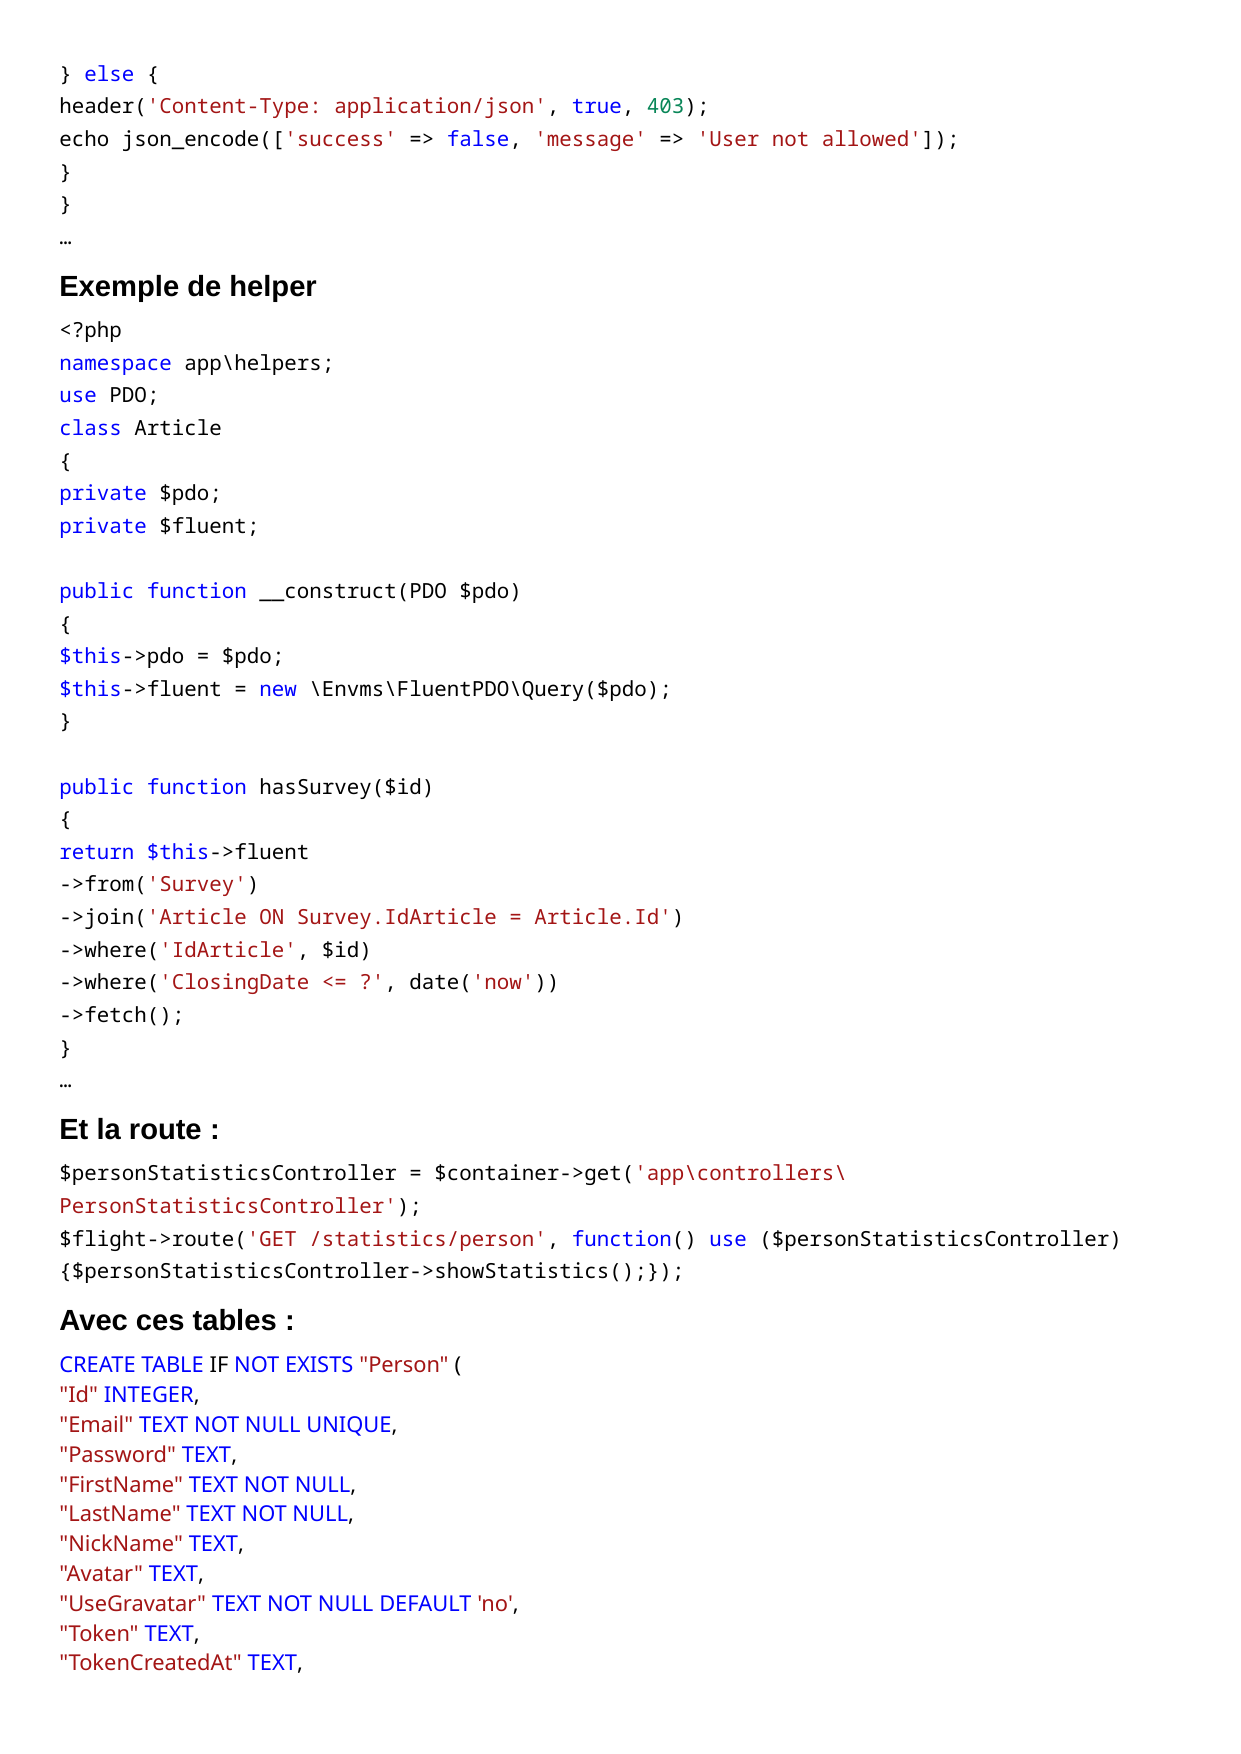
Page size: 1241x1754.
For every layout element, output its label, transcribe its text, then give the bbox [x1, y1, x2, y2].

text private $fluent; [59, 511, 1181, 539]
text return $this->fluent [59, 837, 1181, 865]
text } [59, 189, 1181, 218]
text ->join('Article ON Survey.IdArticle = Article.Id') [59, 902, 1181, 931]
text "Email" TEXT NOT NULL UNIQUE, [59, 1409, 1181, 1439]
text public function __construct(PDO $pdo) [59, 576, 1181, 604]
text } [59, 707, 1181, 735]
subtitle Et la route : [59, 1112, 1181, 1146]
text } [59, 157, 1181, 185]
text "LastName" TEXT NOT NULL, [59, 1498, 1181, 1528]
text { [59, 446, 1181, 474]
text } else { [59, 59, 1181, 87]
text $this->fluent = new \Envms\FluentPDO\Query($pdo); [59, 674, 1181, 702]
text CREATE TABLE IF NOT EXISTS "Person" ( [59, 1349, 1181, 1379]
text ->where('ClosingDate <= ?', date('now')) [59, 967, 1181, 996]
text echo json_encode(['success' => false, 'message' => 'User not allowed']); [59, 124, 1181, 153]
text "Token" TEXT, [59, 1618, 1181, 1647]
text "FirstName" TEXT NOT NULL, [59, 1469, 1181, 1498]
text "TokenCreatedAt" TEXT, [59, 1647, 1181, 1677]
text … [59, 222, 1181, 251]
text "Password" TEXT, [59, 1439, 1181, 1469]
text { [59, 609, 1181, 637]
text header('Content-Type: application/json', true, 403); [59, 92, 1181, 120]
text { [59, 804, 1181, 833]
text $this->pdo = $pdo; [59, 641, 1181, 670]
text "UseGravatar" TEXT NOT NULL DEFAULT 'no', [59, 1588, 1181, 1618]
text … [59, 1065, 1181, 1094]
text <?php [59, 315, 1181, 344]
text $personStatisticsController = $container->get('app\controllers\PersonStatisticsController'); [59, 1158, 1181, 1219]
text public function hasSurvey($id) [59, 772, 1181, 800]
text use PDO; [59, 381, 1181, 409]
text } [59, 1033, 1181, 1061]
text namespace app\helpers; [59, 348, 1181, 376]
text "Id" INTEGER, [59, 1379, 1181, 1409]
subtitle Exemple de helper [59, 269, 1181, 303]
text ->where('IdArticle', $id) [59, 935, 1181, 963]
subtitle Avec ces tables : [59, 1303, 1181, 1337]
text $flight->route('GET /statistics/person', function() use ($personStatisticsController) {$personStatisticsController->showStatistics();}); [59, 1224, 1181, 1285]
text "Avatar" TEXT, [59, 1558, 1181, 1588]
text "NickName" TEXT, [59, 1528, 1181, 1558]
text class Article [59, 413, 1181, 442]
text private $pdo; [59, 478, 1181, 507]
text ->fetch(); [59, 1000, 1181, 1028]
text ->from('Survey') [59, 869, 1181, 898]
